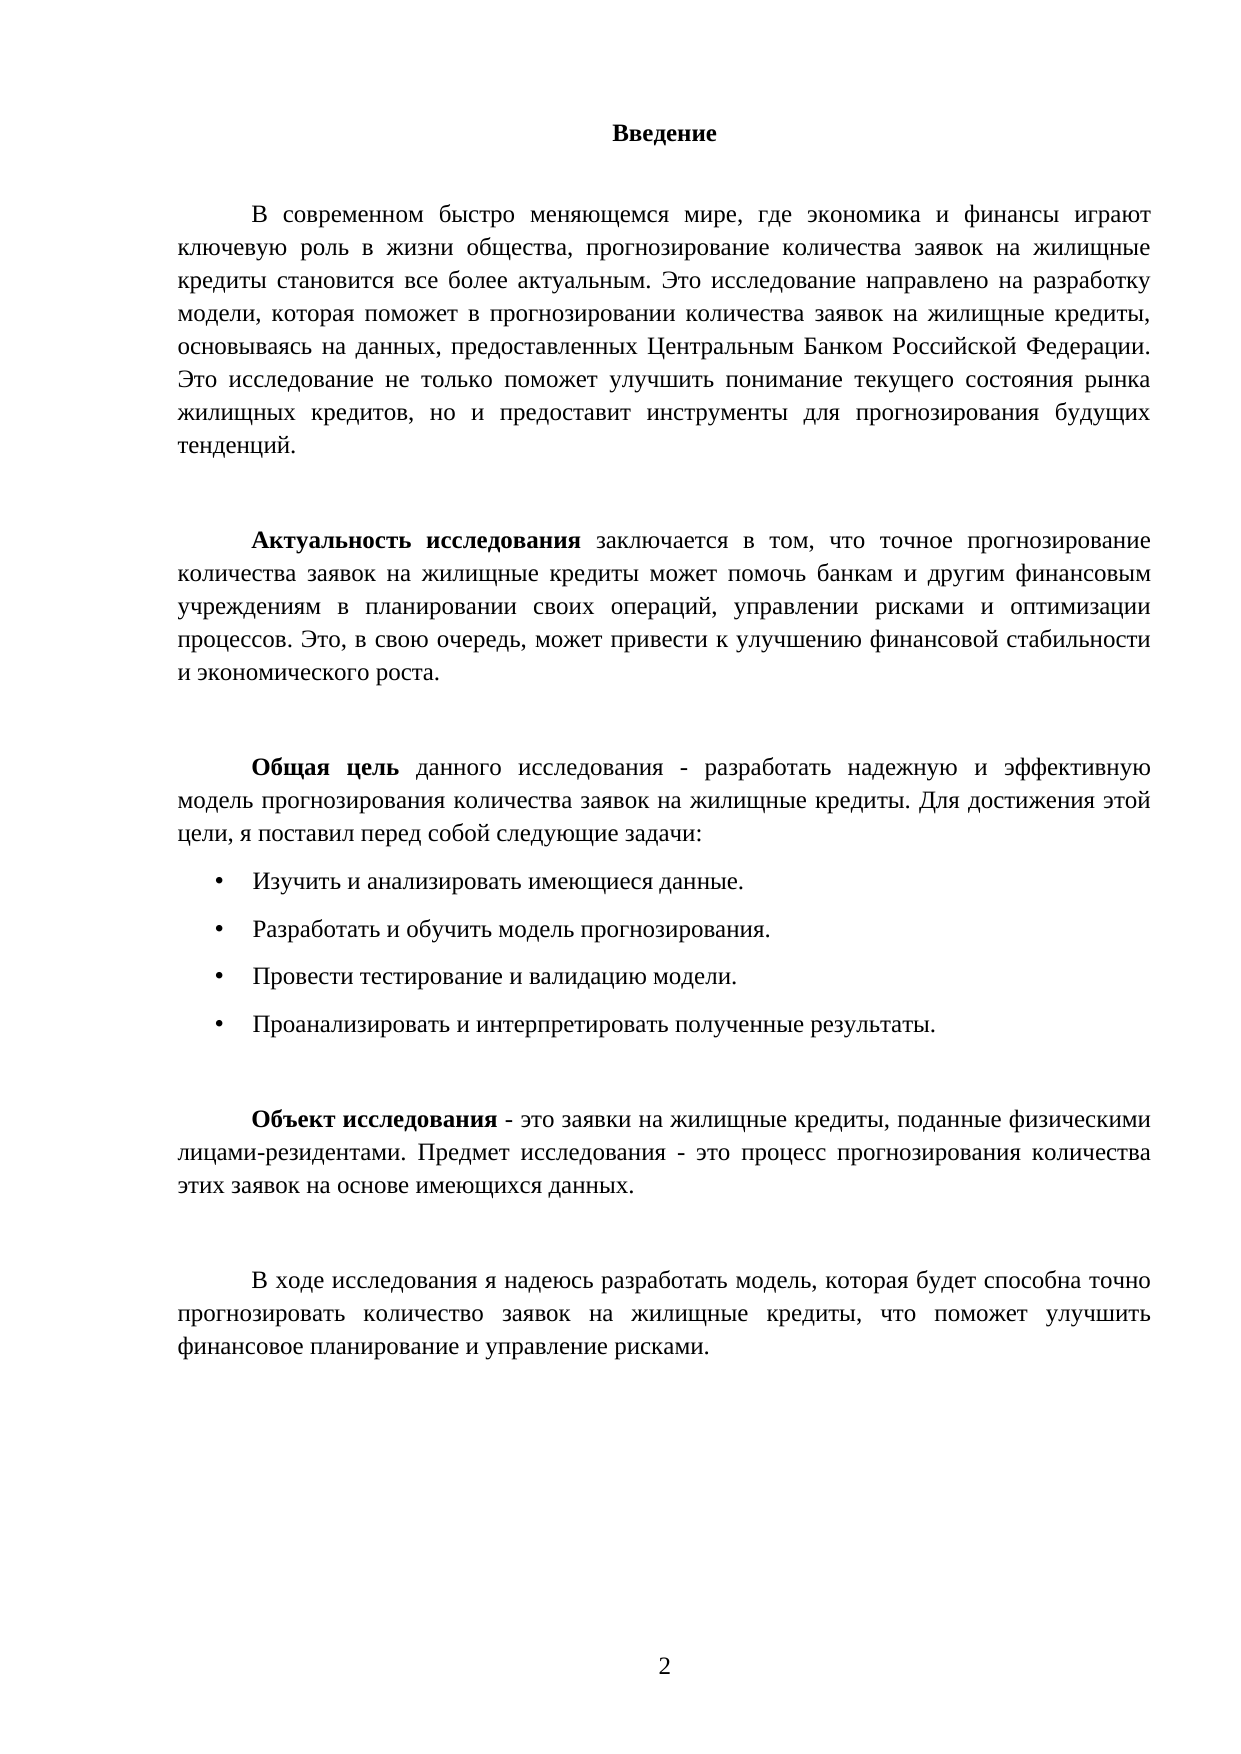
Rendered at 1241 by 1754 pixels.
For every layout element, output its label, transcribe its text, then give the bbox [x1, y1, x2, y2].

list Разработать и обучить модель прогнозирования. [215, 914, 1152, 942]
list Проанализировать и интерпретировать полученные результаты. [215, 1009, 1152, 1038]
text Объект исследования - это заявки на жилищные кредиты, поданные физическими лицами-резидентами. Предмет исследования - это процесс прогнозирования количества этих заявок на основе имеющихся данных. [177, 1104, 1152, 1199]
list Изучить и анализировать имеющиеся данные. [215, 866, 1152, 895]
text Актуальность исследования заключается в том, что точное прогнозирование количества заявок на жилищные кредиты может помочь банкам и другим финансовым учреждениям в планировании своих операций, управлении рисками и оптимизации процессов. Это, в свою очередь, может привести к улучшению финансовой стабильности и экономического роста. [177, 525, 1152, 686]
list Провести тестирование и валидацию модели. [215, 961, 1152, 990]
text Введение [177, 118, 1152, 147]
text В современном быстро меняющемся мире, где экономика и финансы играют ключевую роль в жизни общества, прогнозирование количества заявок на жилищные кредиты становится все более актуальным. Это исследование направлено на разработку модели, которая поможет в прогнозировании количества заявок на жилищные кредиты, основываясь на данных, предоставленных Центральным Банком Российской Федерации. Это исследование не только поможет улучшить понимание текущего состояния рынка жилищных кредитов, но и предоставит инструменты для прогнозирования будущих тенденций. [177, 199, 1152, 459]
text В ходе исследования я надеюсь разработать модель, которая будет способна точно прогнозировать количество заявок на жилищные кредиты, что поможет улучшить финансовое планирование и управление рисками. [177, 1265, 1152, 1360]
text Общая цель данного исследования - разработать надежную и эффективную модель прогнозирования количества заявок на жилищные кредиты. Для достижения этой цели, я поставил перед собой следующие задачи: [177, 752, 1152, 847]
